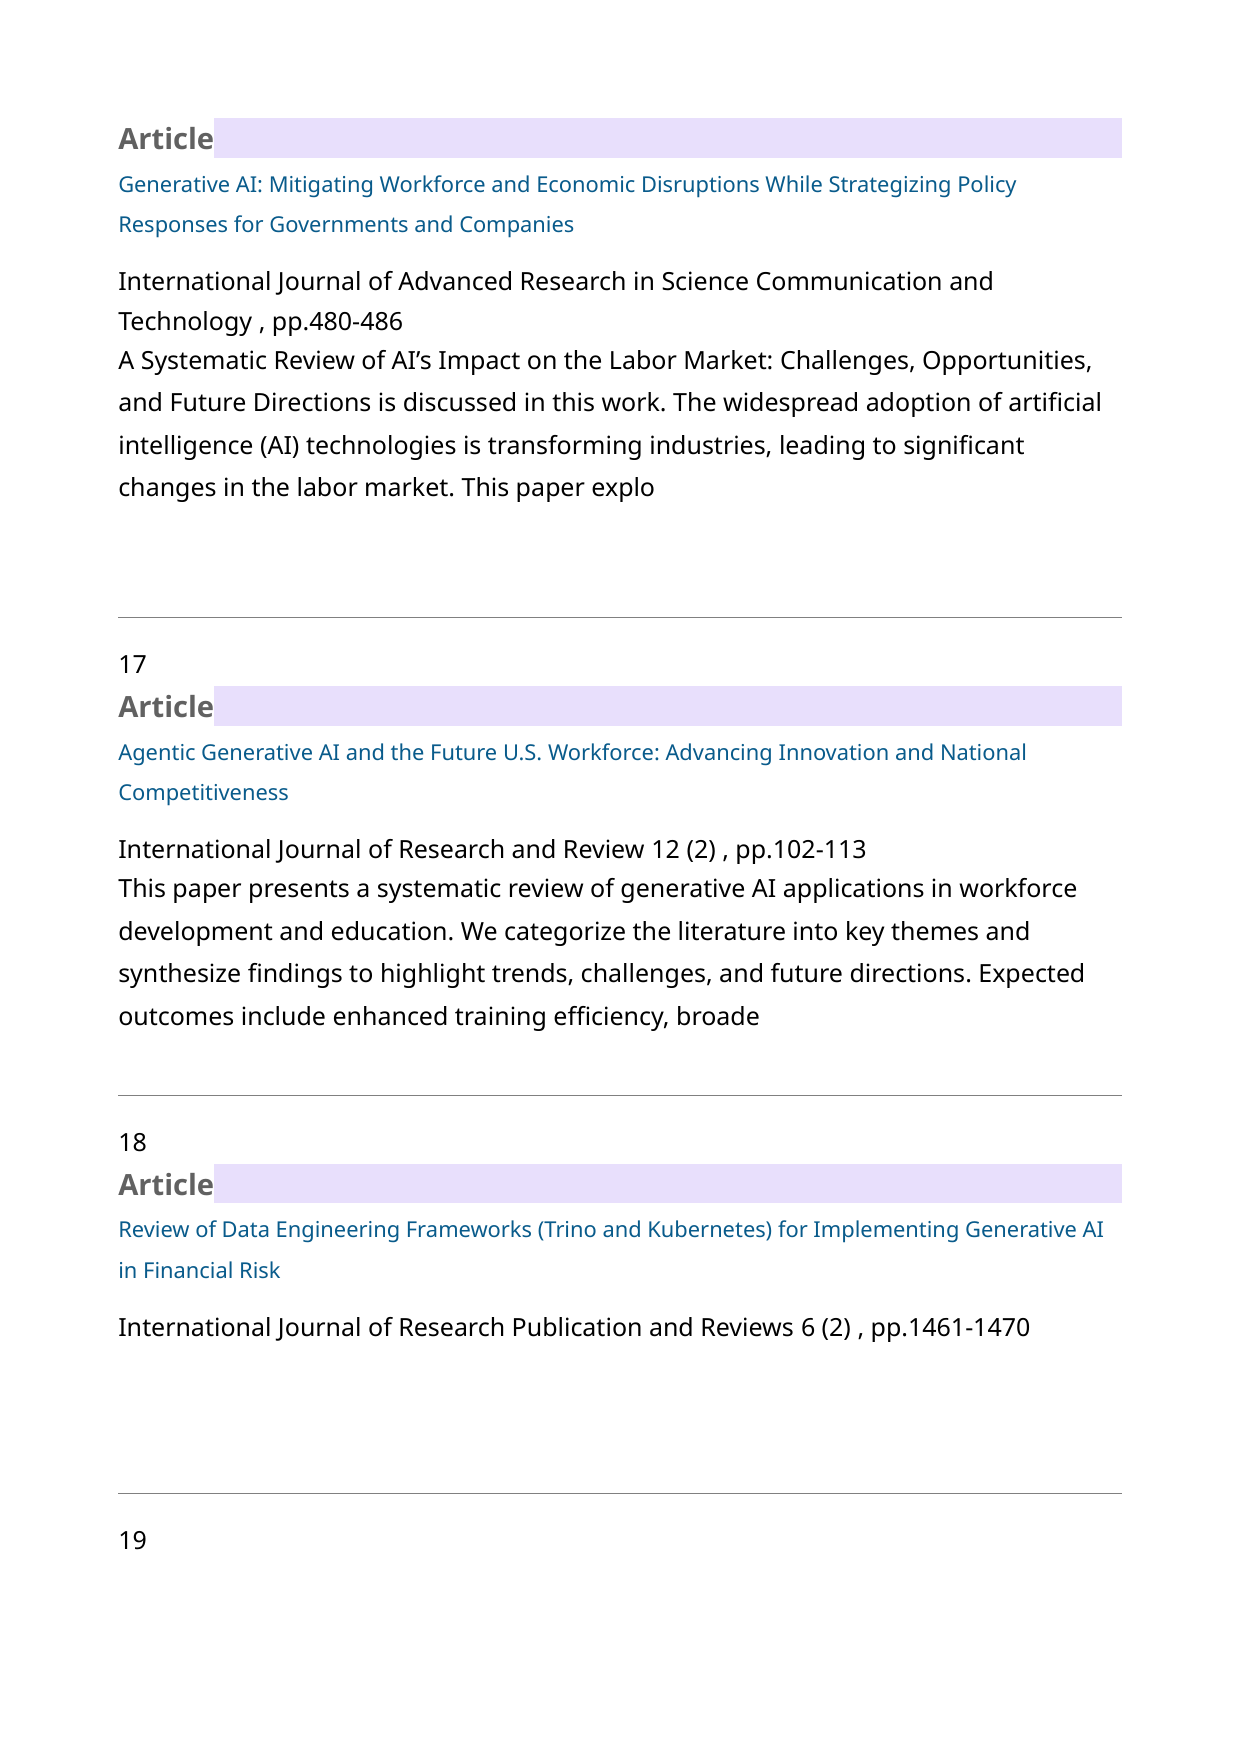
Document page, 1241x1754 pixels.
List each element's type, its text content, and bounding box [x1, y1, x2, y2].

text This paper presents a systematic review of generative AI applications in workforce development and education. We categorize the literature into key themes and synthesize findings to highlight trends, challenges, and future directions. Expected outcomes include enhanced training efficiency, broade [118, 871, 1122, 1033]
text International Journal of Research Publication and Reviews 6 (2) , pp.1461-1470 [118, 1310, 1122, 1344]
text International Journal of Advanced Research in Science Communication and Technology , pp.480-486 [118, 264, 1122, 337]
text 17 [118, 647, 1122, 681]
text 18 [118, 1124, 1122, 1159]
subtitle Article [118, 1164, 1122, 1203]
text International Journal of Research and Review 12 (2) , pp.102-113 [118, 832, 1122, 866]
subtitle Article [118, 686, 1122, 726]
text A Systematic Review of AI’s Impact on the Labor Market: Challenges, Opportunities, and Future Directions is discussed in this work. The widespread adoption of artificial intelligence (AI) technologies is transforming industries, leading to significant changes in the labor market. This paper explo [118, 342, 1122, 504]
subtitle Agentic Generative AI and the Future U.S. Workforce: Advancing Innovation and National Competitiveness [118, 726, 1122, 807]
text 19 [118, 1522, 1122, 1557]
subtitle Generative AI: Mitigating Workforce and Economic Disruptions While Strategizing Policy Responses for Governments and Companies [118, 158, 1122, 239]
subtitle Review of Data Engineering Frameworks (Trino and Kubernetes) for Implementing Generative AI in Financial Risk [118, 1203, 1122, 1285]
subtitle Article [118, 118, 1122, 158]
